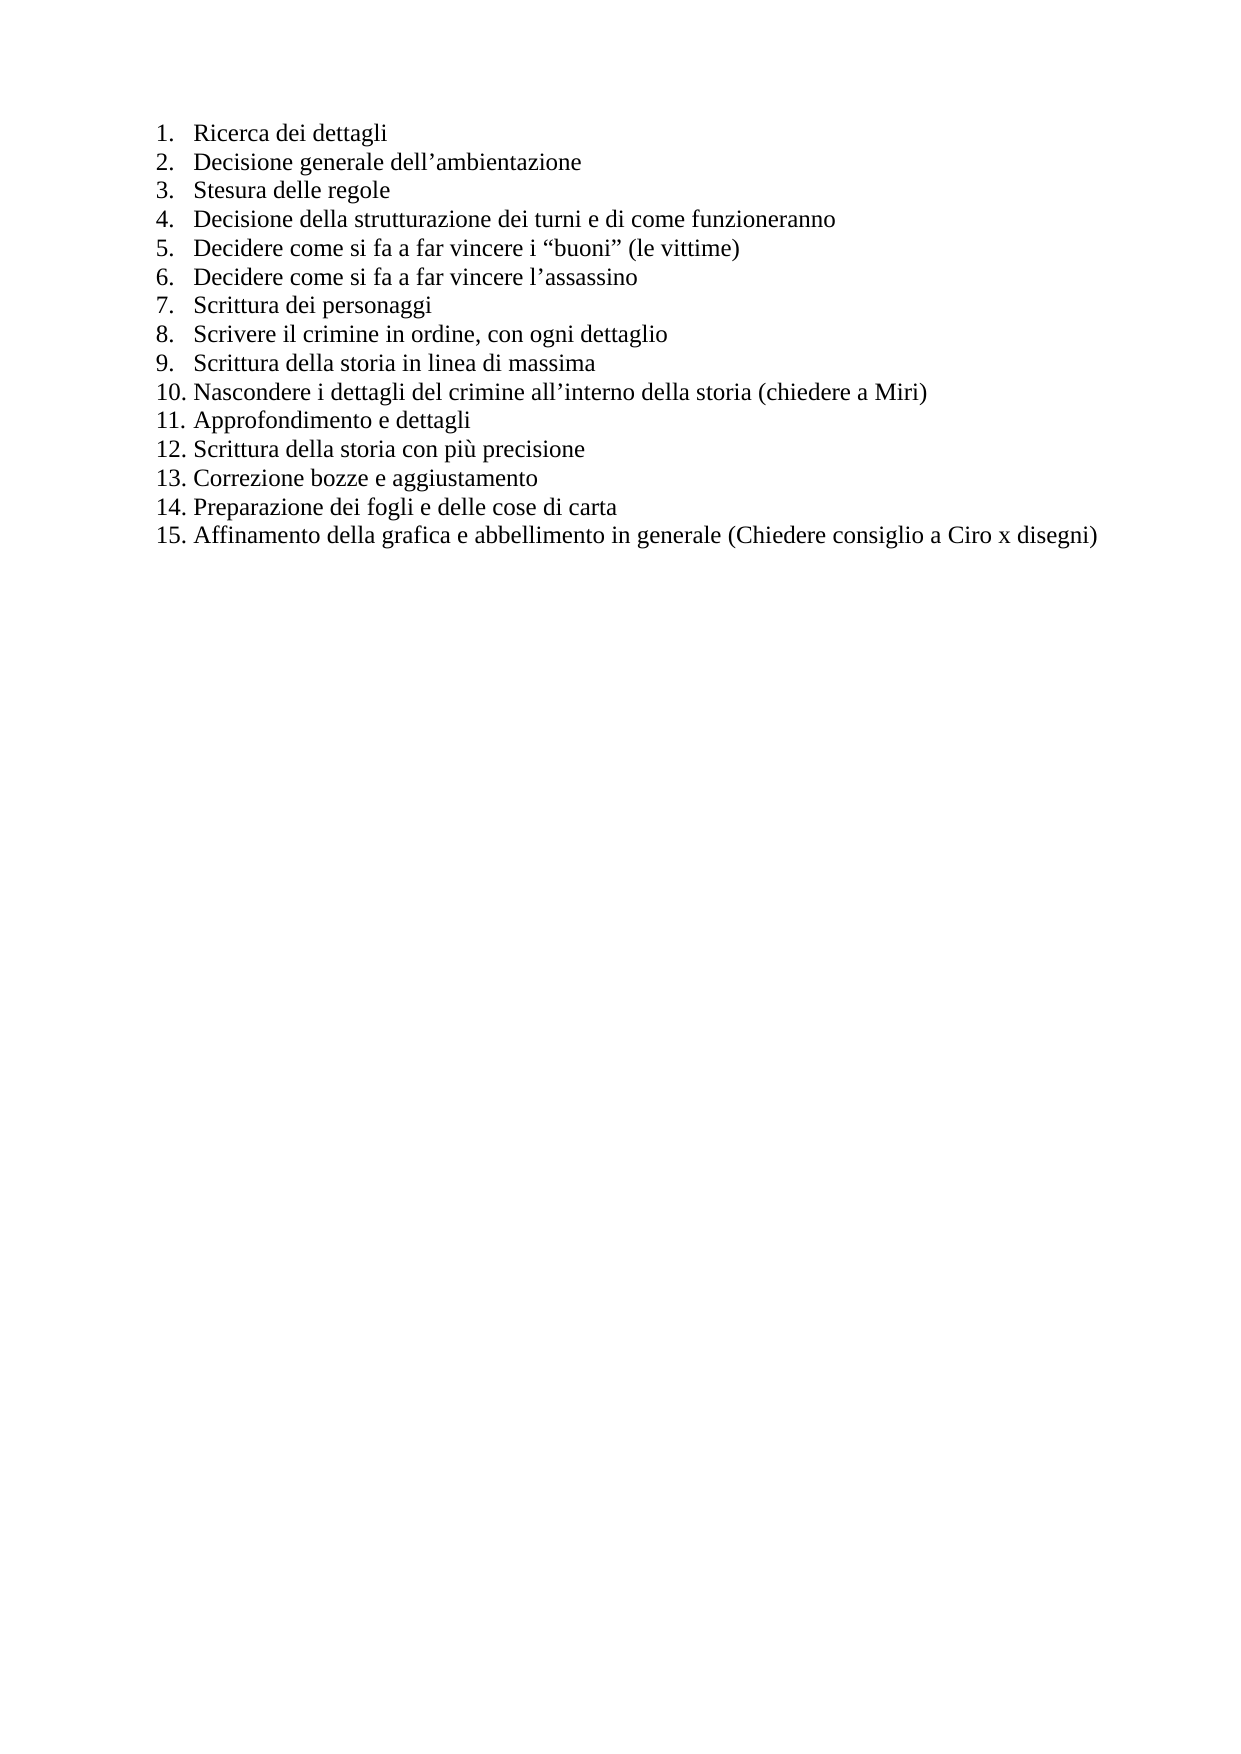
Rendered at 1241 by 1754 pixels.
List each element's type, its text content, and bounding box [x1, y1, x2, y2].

list Scrivere il crimine in ordine, con ogni dettaglio [156, 319, 1122, 348]
list Decidere come si fa a far vincere l’assassino [156, 262, 1122, 291]
list Ricerca dei dettagli [156, 118, 1122, 147]
list Correzione bozze e aggiustamento [156, 463, 1122, 492]
list Decisione della strutturazione dei turni e di come funzioneranno [156, 204, 1122, 233]
list Approfondimento e dettagli [156, 406, 1122, 434]
list Nascondere i dettagli del crimine all’interno della storia (chiedere a Miri) [156, 377, 1122, 406]
list Scrittura della storia in linea di massima [156, 348, 1122, 377]
list Decisione generale dell’ambientazione [156, 147, 1122, 176]
list Preparazione dei fogli e delle cose di carta [156, 492, 1122, 521]
list Affinamento della grafica e abbellimento in generale (Chiedere consiglio a Ciro x disegni) [156, 521, 1122, 549]
list Decidere come si fa a far vincere i “buoni” (le vittime) [156, 233, 1122, 262]
list Scrittura dei personaggi [156, 291, 1122, 319]
list Stesura delle regole [156, 176, 1122, 204]
list Scrittura della storia con più precisione [156, 434, 1122, 463]
